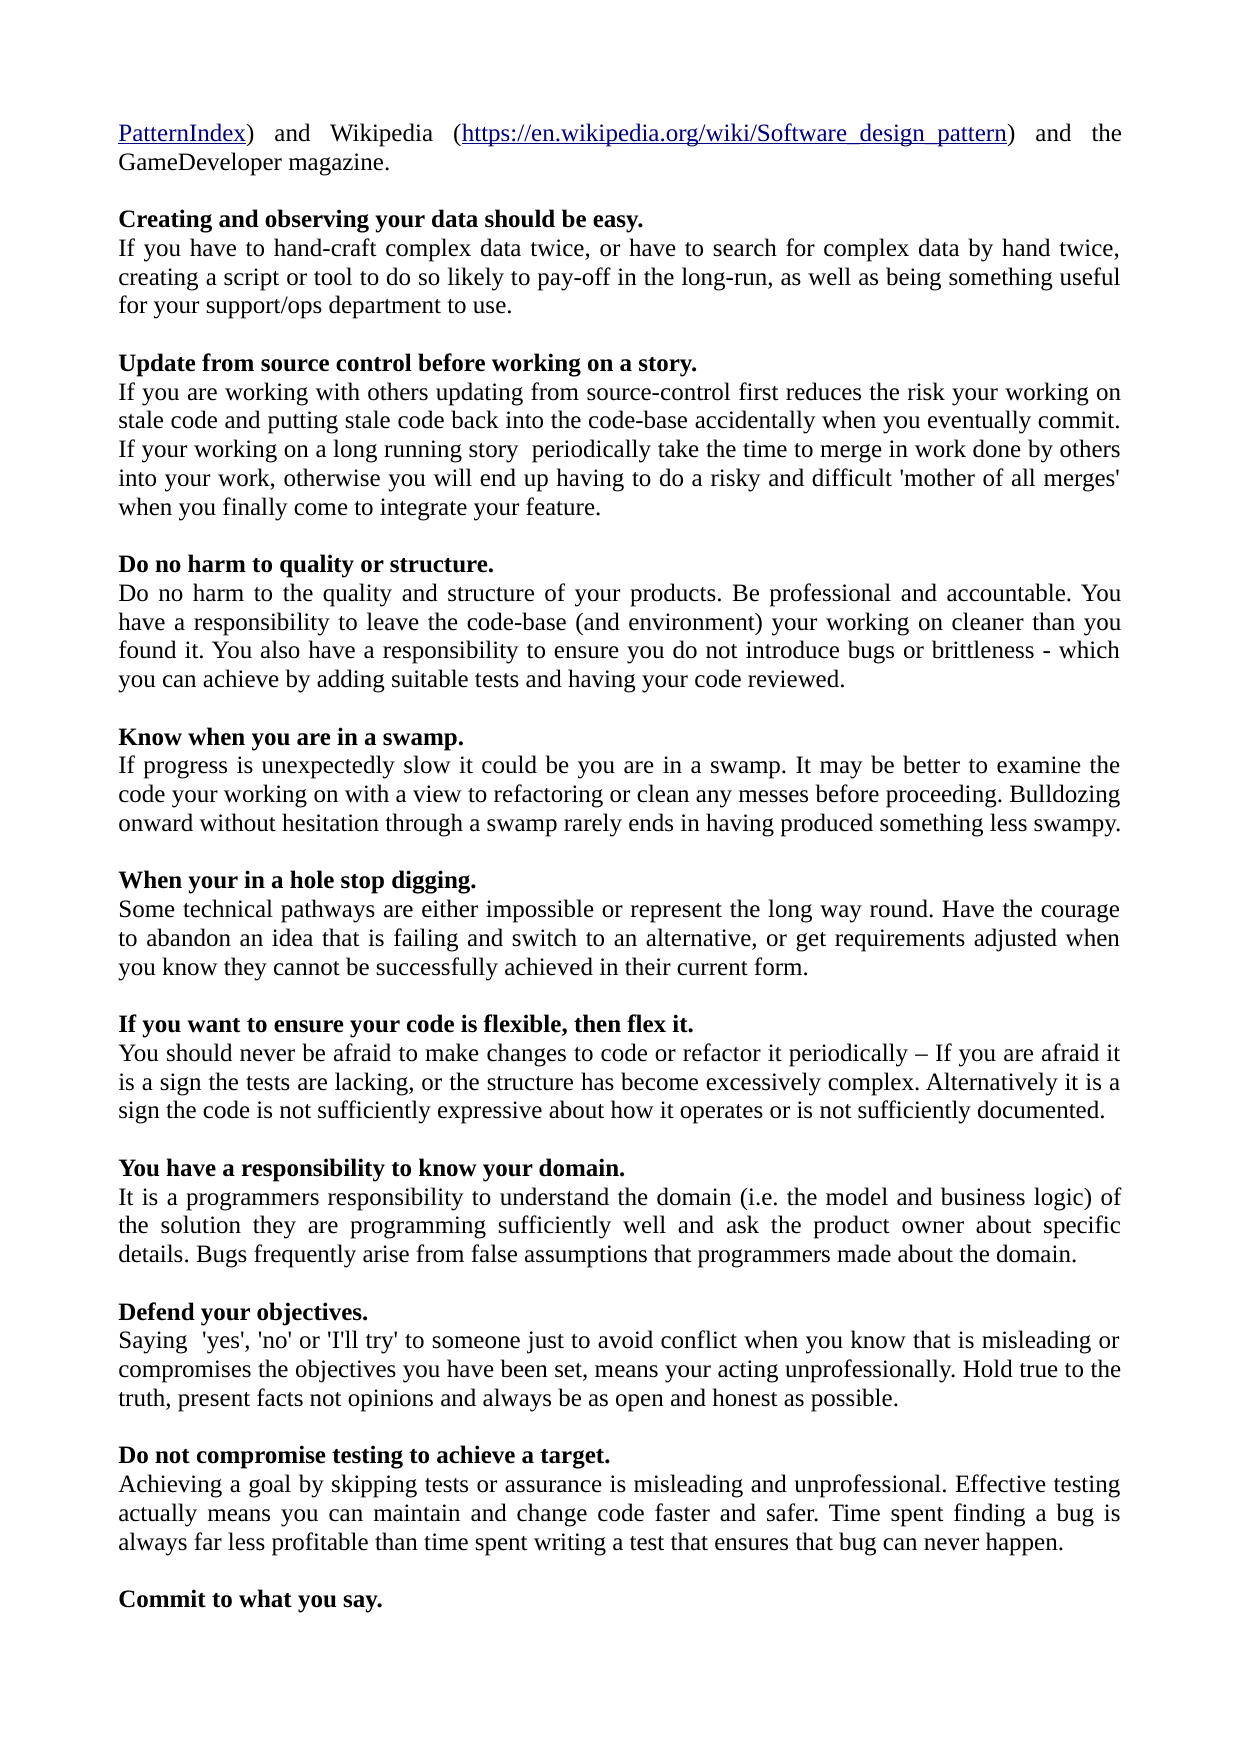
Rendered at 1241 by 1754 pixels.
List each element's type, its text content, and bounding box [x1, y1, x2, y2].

text Achieving a goal by skipping tests or assurance is misleading and unprofessional. Effective testing actually means you can maintain and change code faster and safer. Time spent finding a bug is always far less profitable than time spent writing a test that ensures that bug can never happen. [118, 1469, 1122, 1556]
text Do no harm to quality or structure. [118, 549, 1122, 578]
text If you want to ensure your code is flexible, then flex it. [118, 1009, 1122, 1038]
text When your in a hole stop digging. [118, 866, 1122, 894]
text Defend your objectives. [118, 1297, 1122, 1326]
text Commit to what you say. [118, 1584, 1122, 1613]
text PatternIndex) and Wikipedia (https://en.wikipedia.org/wiki/Software_design_pattern) and the GameDeveloper magazine. [118, 118, 1122, 176]
text Creating and observing your data should be easy. [118, 204, 1122, 233]
text Do not compromise testing to achieve a target. [118, 1441, 1122, 1469]
text Update from source control before working on a story. [118, 348, 1122, 377]
text You have a responsibility to know your domain. [118, 1153, 1122, 1182]
text If you have to hand-craft complex data twice, or have to search for complex data by hand twice, creating a script or tool to do so likely to pay-off in the long-run, as well as being something useful for your support/ops department to use. [118, 233, 1122, 319]
text Saying 'yes', 'no' or 'I'll try' to someone just to avoid conflict when you know that is misleading or compromises the objectives you have been set, means your acting unprofessionally. Hold true to the truth, present facts not opinions and always be as open and honest as possible. [118, 1326, 1122, 1412]
text Know when you are in a swamp. [118, 722, 1122, 751]
text Do no harm to the quality and structure of your products. Be professional and accountable. You have a responsibility to leave the code-base (and environment) your working on cleaner than you found it. You also have a responsibility to ensure you do not introduce bugs or brittleness - which you can achieve by adding suitable tests and having your code reviewed. [118, 578, 1122, 693]
text You should never be afraid to make changes to code or refactor it periodically – If you are afraid it is a sign the tests are lacking, or the structure has become excessively complex. Alternatively it is a sign the code is not sufficiently expressive about how it operates or is not sufficiently documented. [118, 1038, 1122, 1124]
text If you are working with others updating from source-control first reduces the risk your working on stale code and putting stale code back into the code-base accidentally when you eventually commit. If your working on a long running story periodically take the time to merge in work done by others into your work, otherwise you will end up having to do a risky and difficult 'mother of all merges' when you finally come to integrate your feature. [118, 377, 1122, 521]
text Some technical pathways are either impossible or represent the long way round. Have the courage to abandon an idea that is failing and switch to an alternative, or get requirements adjusted when you know they cannot be successfully achieved in their current form. [118, 894, 1122, 981]
text It is a programmers responsibility to understand the domain (i.e. the model and business logic) of the solution they are programming sufficiently well and ask the product owner about specific details. Bugs frequently arise from false assumptions that programmers made about the domain. [118, 1182, 1122, 1268]
text If progress is unexpectedly slow it could be you are in a swamp. It may be better to examine the code your working on with a view to refactoring or clean any messes before proceeding. Bulldozing onward without hesitation through a swamp rarely ends in having produced something less swampy. [118, 751, 1122, 837]
